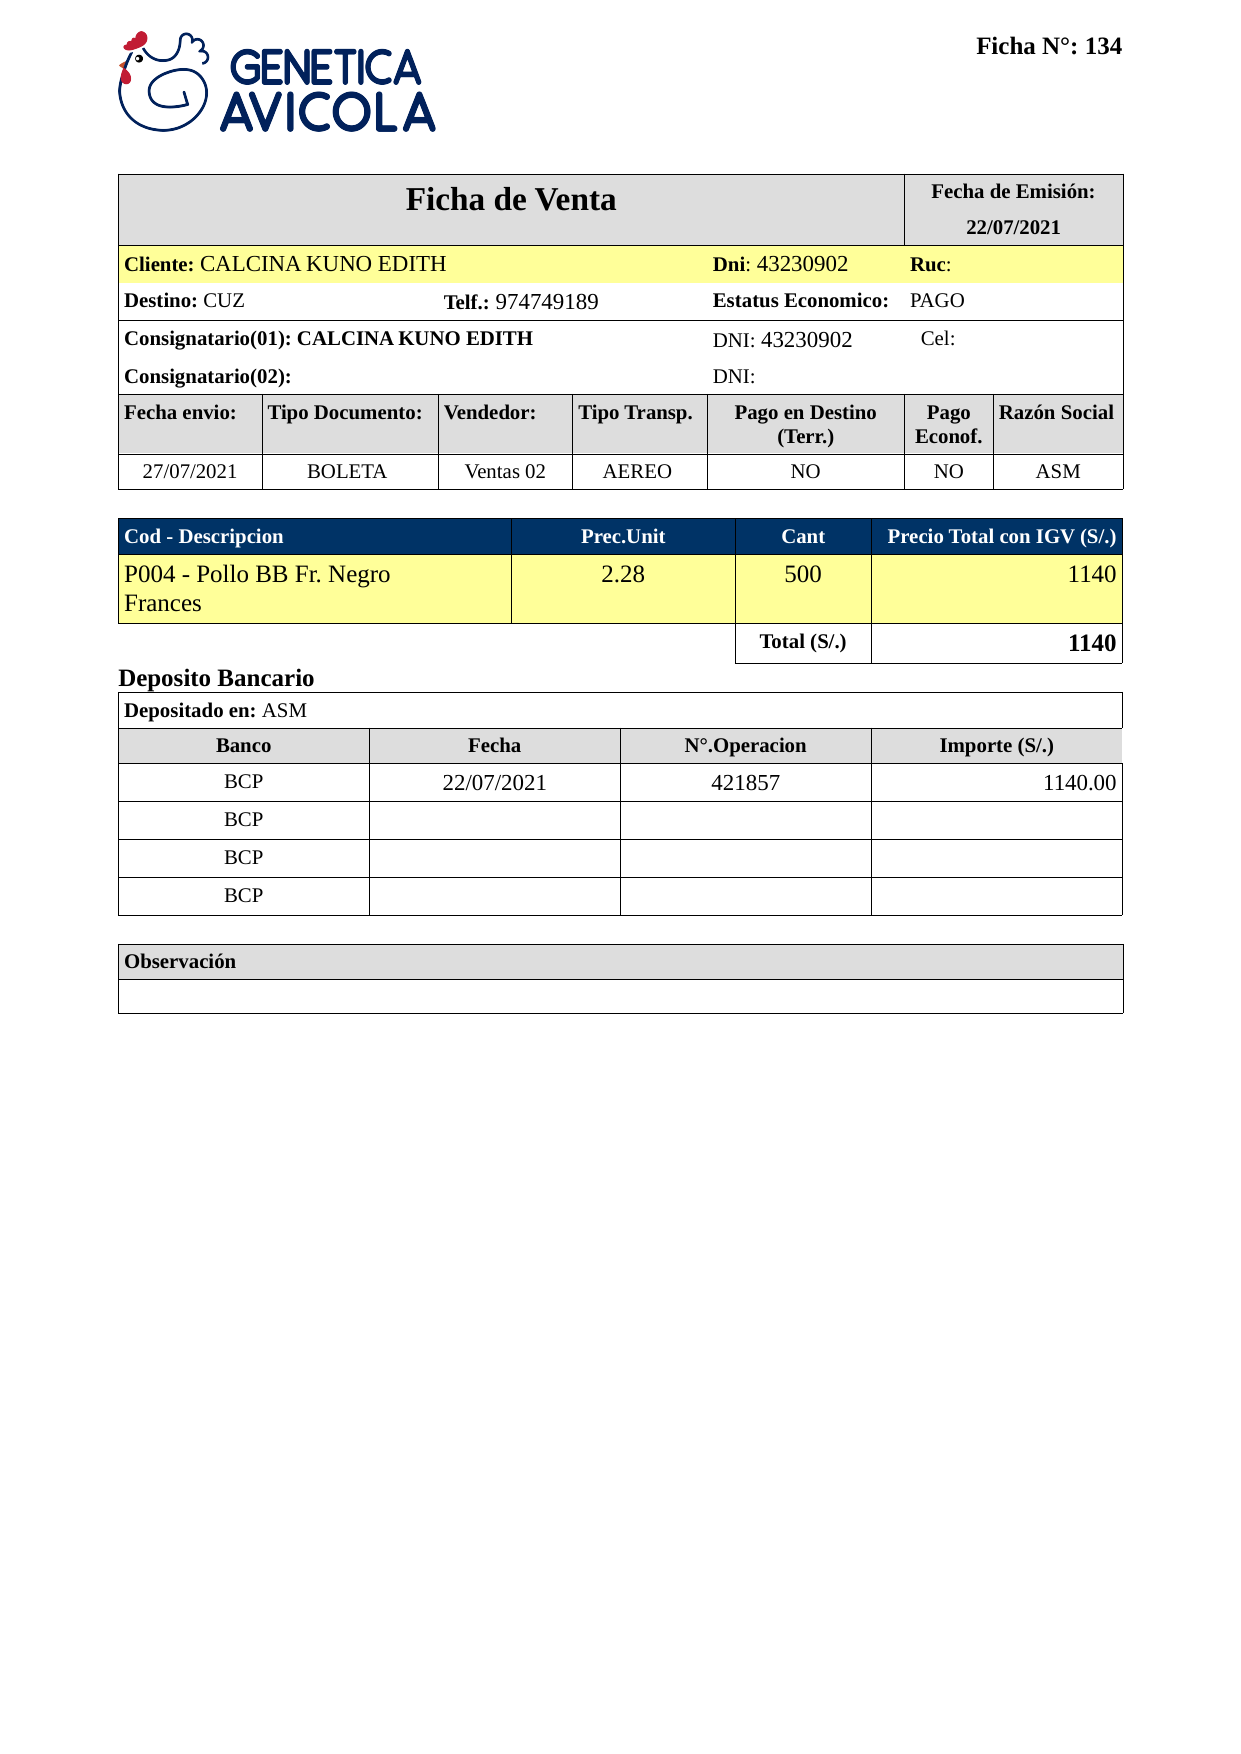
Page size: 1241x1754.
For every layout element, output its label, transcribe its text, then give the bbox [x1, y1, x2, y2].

table_cell Importe (S/.) [872, 729, 1122, 763]
table_cell 500 [736, 555, 871, 623]
table_cell 27/07/2021 [119, 455, 262, 489]
table_cell DNI: 43230902 [707, 321, 915, 358]
table_cell [872, 840, 1122, 877]
table_cell Cliente: CALCINA KUNO EDITH [119, 246, 707, 283]
table_header Fecha de Emisión: [905, 175, 1123, 209]
table_cell Pago Econof. [905, 395, 993, 453]
table_cell [370, 840, 620, 877]
table_cell Fecha [370, 729, 620, 763]
table_cell 1140 [872, 555, 1122, 623]
table_cell 1140.00 [872, 764, 1122, 801]
table_cell [118, 624, 511, 663]
table_header Depositado en: ASM [119, 693, 1122, 727]
table_cell BCP [119, 840, 369, 877]
table_cell NO [708, 455, 904, 489]
table_cell Dni: 43230902 [707, 246, 904, 283]
picture [118, 31, 436, 132]
table_cell Vendedor: [439, 395, 572, 453]
table_header Precio Total con IGV (S/.) [872, 519, 1122, 554]
table_cell Razón Social [994, 395, 1123, 453]
table_cell N°.Operacion [621, 729, 871, 763]
table_cell NO [905, 455, 993, 489]
table_cell [621, 802, 871, 839]
table_cell [872, 802, 1122, 839]
table_cell Destino: CUZ [119, 283, 438, 320]
table_header Prec.Unit [512, 519, 735, 554]
table_cell [119, 980, 1123, 1012]
table_cell Total (S/.) [736, 624, 871, 663]
table_cell BOLETA [263, 455, 438, 489]
table_cell 1140 [872, 624, 1122, 663]
text Deposito Bancario [118, 663, 1122, 692]
table_cell Fecha envio: [119, 395, 262, 453]
table_cell Estatus Economico: [707, 283, 904, 320]
table_cell [621, 840, 871, 877]
table_header Ficha de Venta [119, 175, 904, 245]
table_cell Telf.: 974749189 [438, 283, 707, 320]
table_cell [511, 624, 735, 663]
table_header Cod - Descripcion [119, 519, 511, 554]
table_cell Pago en Destino (Terr.) [708, 395, 904, 453]
table_cell Cel: [915, 321, 1123, 358]
table_cell 421857 [621, 764, 871, 801]
table_cell 22/07/2021 [905, 209, 1123, 245]
table_cell 2.28 [512, 555, 735, 623]
table_cell ASM [994, 455, 1123, 489]
table_cell AEREO [573, 455, 707, 489]
table_cell Consignatario(01): CALCINA KUNO EDITH [119, 321, 707, 358]
table_cell P004 - Pollo BB Fr. Negro Frances [119, 555, 511, 623]
table_cell DNI: [707, 358, 1123, 394]
table_cell BCP [119, 878, 369, 915]
table_header Cant [736, 519, 871, 554]
table_cell Tipo Transp. [573, 395, 707, 453]
table_cell [370, 802, 620, 839]
table_cell Consignatario(02): [119, 358, 707, 394]
table_cell [872, 878, 1122, 915]
table_cell PAGO [904, 283, 1123, 320]
table_cell BCP [119, 802, 369, 839]
table_cell Ruc: [904, 246, 1123, 283]
table_cell [621, 878, 871, 915]
table_cell [370, 878, 620, 915]
table_cell Ventas 02 [439, 455, 572, 489]
table_cell BCP [119, 764, 369, 801]
table_cell 22/07/2021 [370, 764, 620, 801]
table_header Observación [119, 945, 1123, 979]
table_cell Banco [119, 729, 369, 763]
table_cell Tipo Documento: [263, 395, 438, 453]
